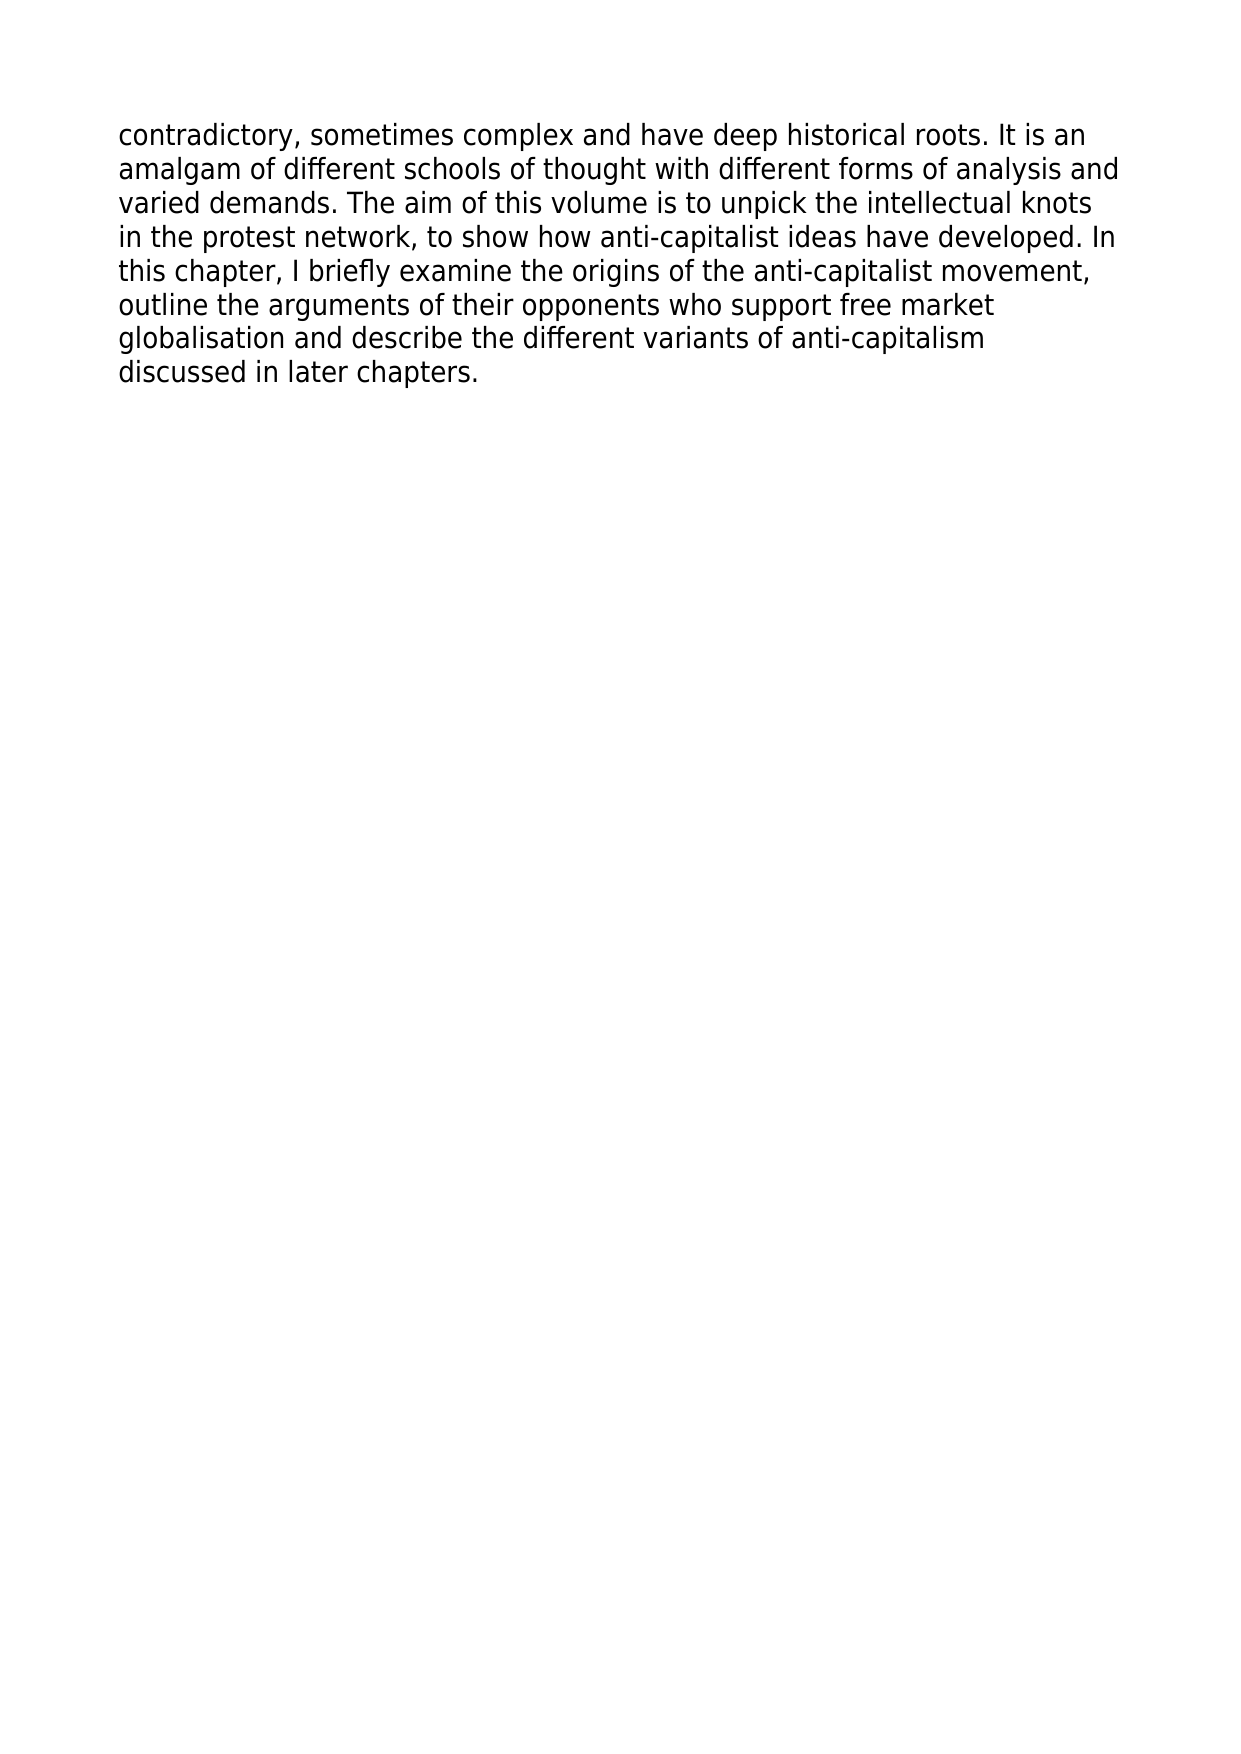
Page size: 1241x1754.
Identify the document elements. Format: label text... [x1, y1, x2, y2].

text contradictory, sometimes complex and have deep historical roots. It is an amalgam of different schools of thought with different forms of analysis and varied demands. The aim of this volume is to unpick the intellectual knots in the protest network, to show how anti-capitalist ideas have developed. In this chapter, I briefly examine the origins of the anti-capitalist movement, outline the arguments of their opponents who support free market globalisation and describe the different variants of anti-capitalism discussed in later chapters. [118, 118, 1122, 390]
